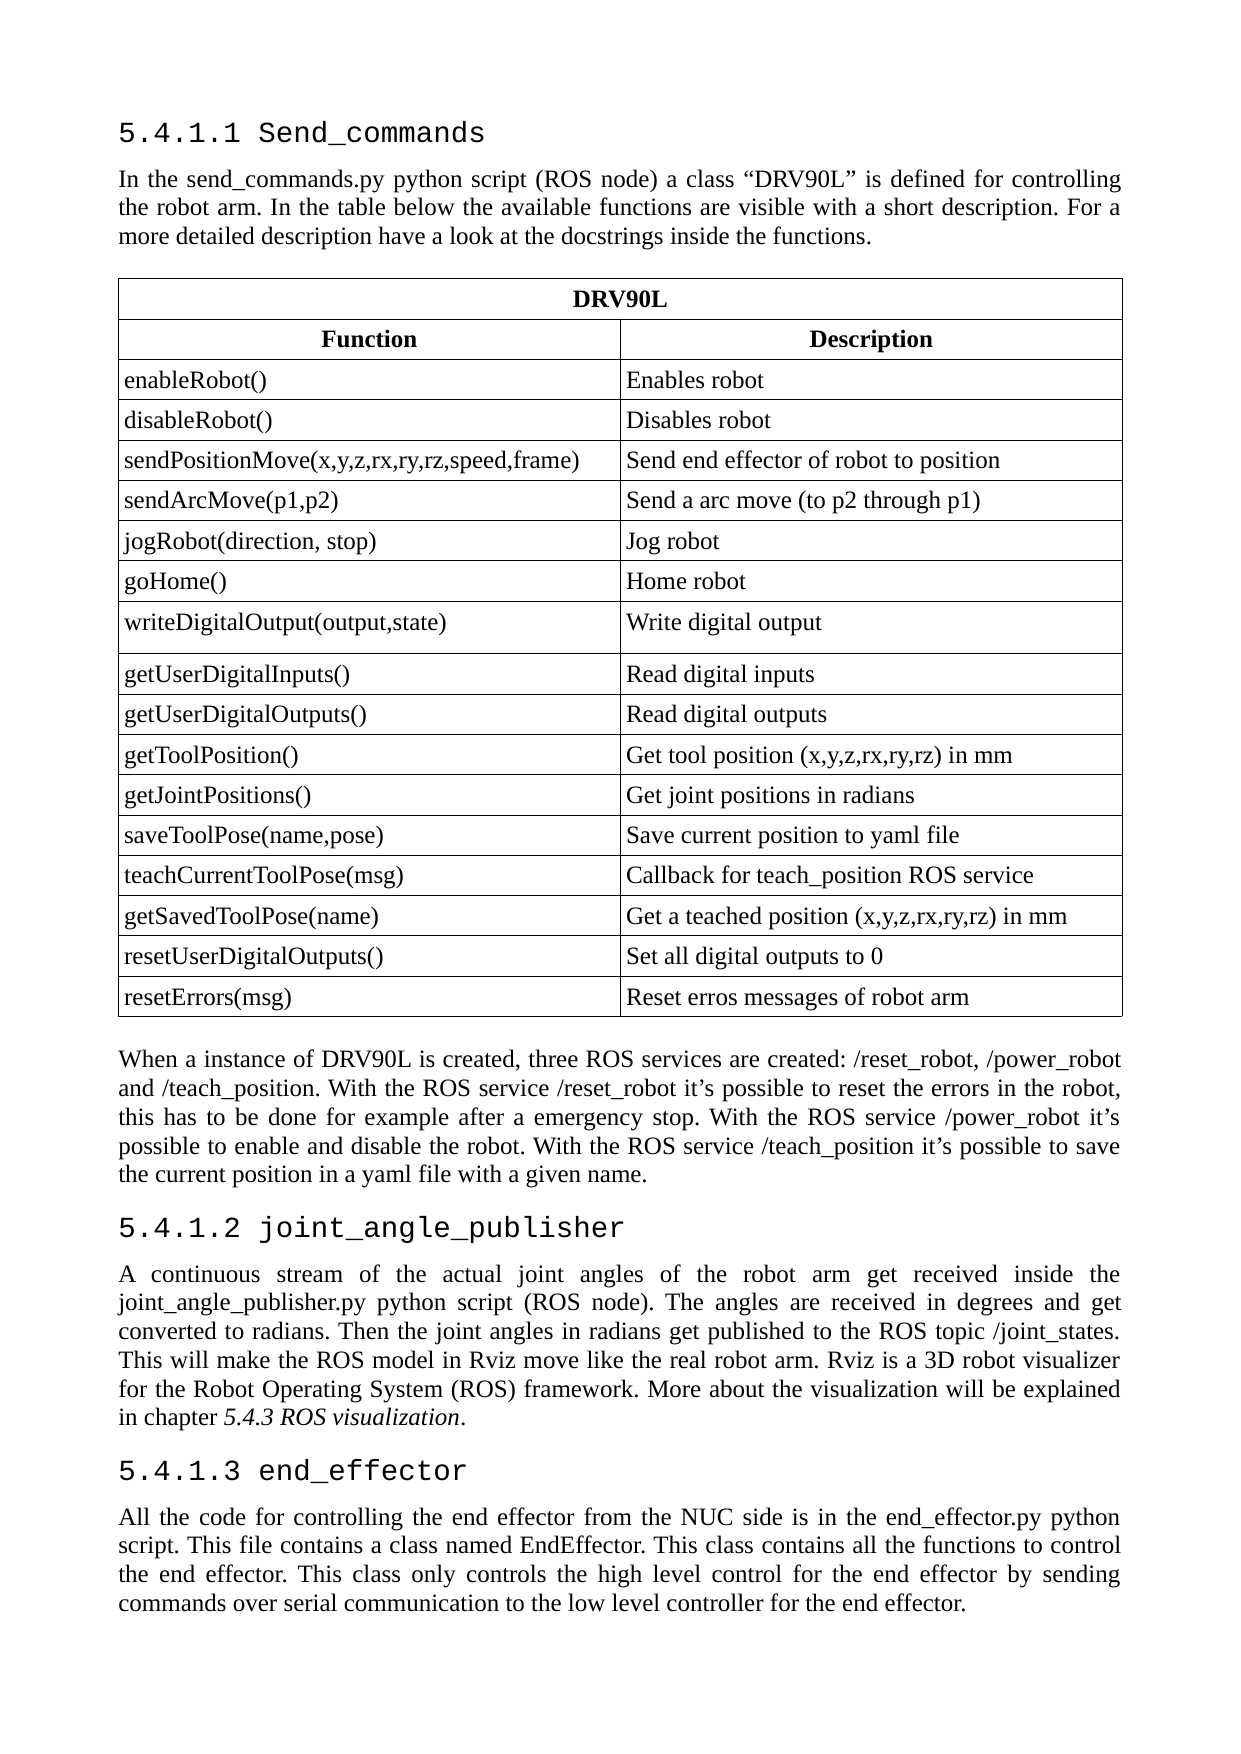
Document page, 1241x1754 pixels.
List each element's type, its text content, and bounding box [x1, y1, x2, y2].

table_cell jogRobot(direction, stop) [119, 521, 620, 560]
table_cell Read digital outputs [621, 695, 1122, 734]
table_cell Send a arc move (to p2 through p1) [621, 481, 1122, 520]
table_cell Disables robot [621, 400, 1122, 439]
text In the send_commands.py python script (ROS node) a class “DRV90L” is defined for controlling the robot arm. In the table below the available functions are visible with a short description. For a more detailed description have a look at the docstrings inside the functions. [118, 164, 1122, 250]
text All the code for controlling the end effector from the NUC side is in the end_effector.py python script. This file contains a class named EndEffector. This class contains all the functions to control the end effector. This class only controls the high level control for the end effector by sending commands over serial communication to the low level controller for the end effector. [118, 1502, 1122, 1617]
table_cell saveToolPose(name,pose) [119, 816, 620, 855]
text A continuous stream of the actual joint angles of the robot arm get received inside the joint_angle_publisher.py python script (ROS node). The angles are received in degrees and get converted to radians. Then the joint angles in radians get published to the ROS topic /joint_states. This will make the ROS model in Rviz move like the real robot arm. Rviz is a 3D robot visualizer for the Robot Operating System (ROS) framework. More about the visualization will be explained in chapter 5.4.3 ROS visualization. [118, 1259, 1122, 1431]
table_cell Send end effector of robot to position [621, 441, 1122, 480]
table_cell Callback for teach_position ROS service [621, 856, 1122, 895]
table_cell getToolPosition() [119, 735, 620, 774]
table_cell getJointPositions() [119, 775, 620, 814]
table_cell resetUserDigitalOutputs() [119, 936, 620, 976]
table_cell Set all digital outputs to 0 [621, 936, 1122, 976]
subtitle 5.4.1.2 joint_angle_publisher [118, 1213, 1122, 1246]
table_cell disableRobot() [119, 400, 620, 439]
text When a instance of DRV90L is created, three ROS services are created: /reset_robot, /power_robot and /teach_position. With the ROS service /reset_robot it’s possible to reset the errors in the robot, this has to be done for example after a emergency stop. With the ROS service /power_robot it’s possible to enable and disable the robot. With the ROS service /teach_position it’s possible to save the current position in a yaml file with a given name. [118, 1044, 1122, 1188]
table_cell sendPositionMove(x,y,z,rx,ry,rz,speed,frame) [119, 441, 620, 480]
subtitle 5.4.1.3 end_effector [118, 1456, 1122, 1489]
table_cell resetErrors(msg) [119, 977, 620, 1016]
table_cell sendArcMove(p1,p2) [119, 481, 620, 520]
table_cell Function [119, 320, 620, 359]
table_cell Reset erros messages of robot arm [621, 977, 1122, 1016]
table_cell Get tool position (x,y,z,rx,ry,rz) in mm [621, 735, 1122, 774]
table_cell Get a teached position (x,y,z,rx,ry,rz) in mm [621, 896, 1122, 935]
table_cell Home robot [621, 561, 1122, 601]
table_cell getSavedToolPose(name) [119, 896, 620, 935]
table_header DRV90L [119, 279, 1122, 318]
table_cell Get joint positions in radians [621, 775, 1122, 814]
subtitle 5.4.1.1 Send_commands [118, 118, 1122, 151]
table_cell enableRobot() [119, 360, 620, 399]
table_cell writeDigitalOutput(output,state) [119, 602, 620, 653]
table_cell Read digital inputs [621, 654, 1122, 693]
table_cell teachCurrentToolPose(msg) [119, 856, 620, 895]
table_cell Jog robot [621, 521, 1122, 560]
table_cell Description [621, 320, 1122, 359]
table_cell goHome() [119, 561, 620, 601]
table_cell Save current position to yaml file [621, 816, 1122, 855]
table_cell getUserDigitalInputs() [119, 654, 620, 693]
table_cell Write digital output [621, 602, 1122, 653]
table_cell getUserDigitalOutputs() [119, 695, 620, 734]
table_cell Enables robot [621, 360, 1122, 399]
